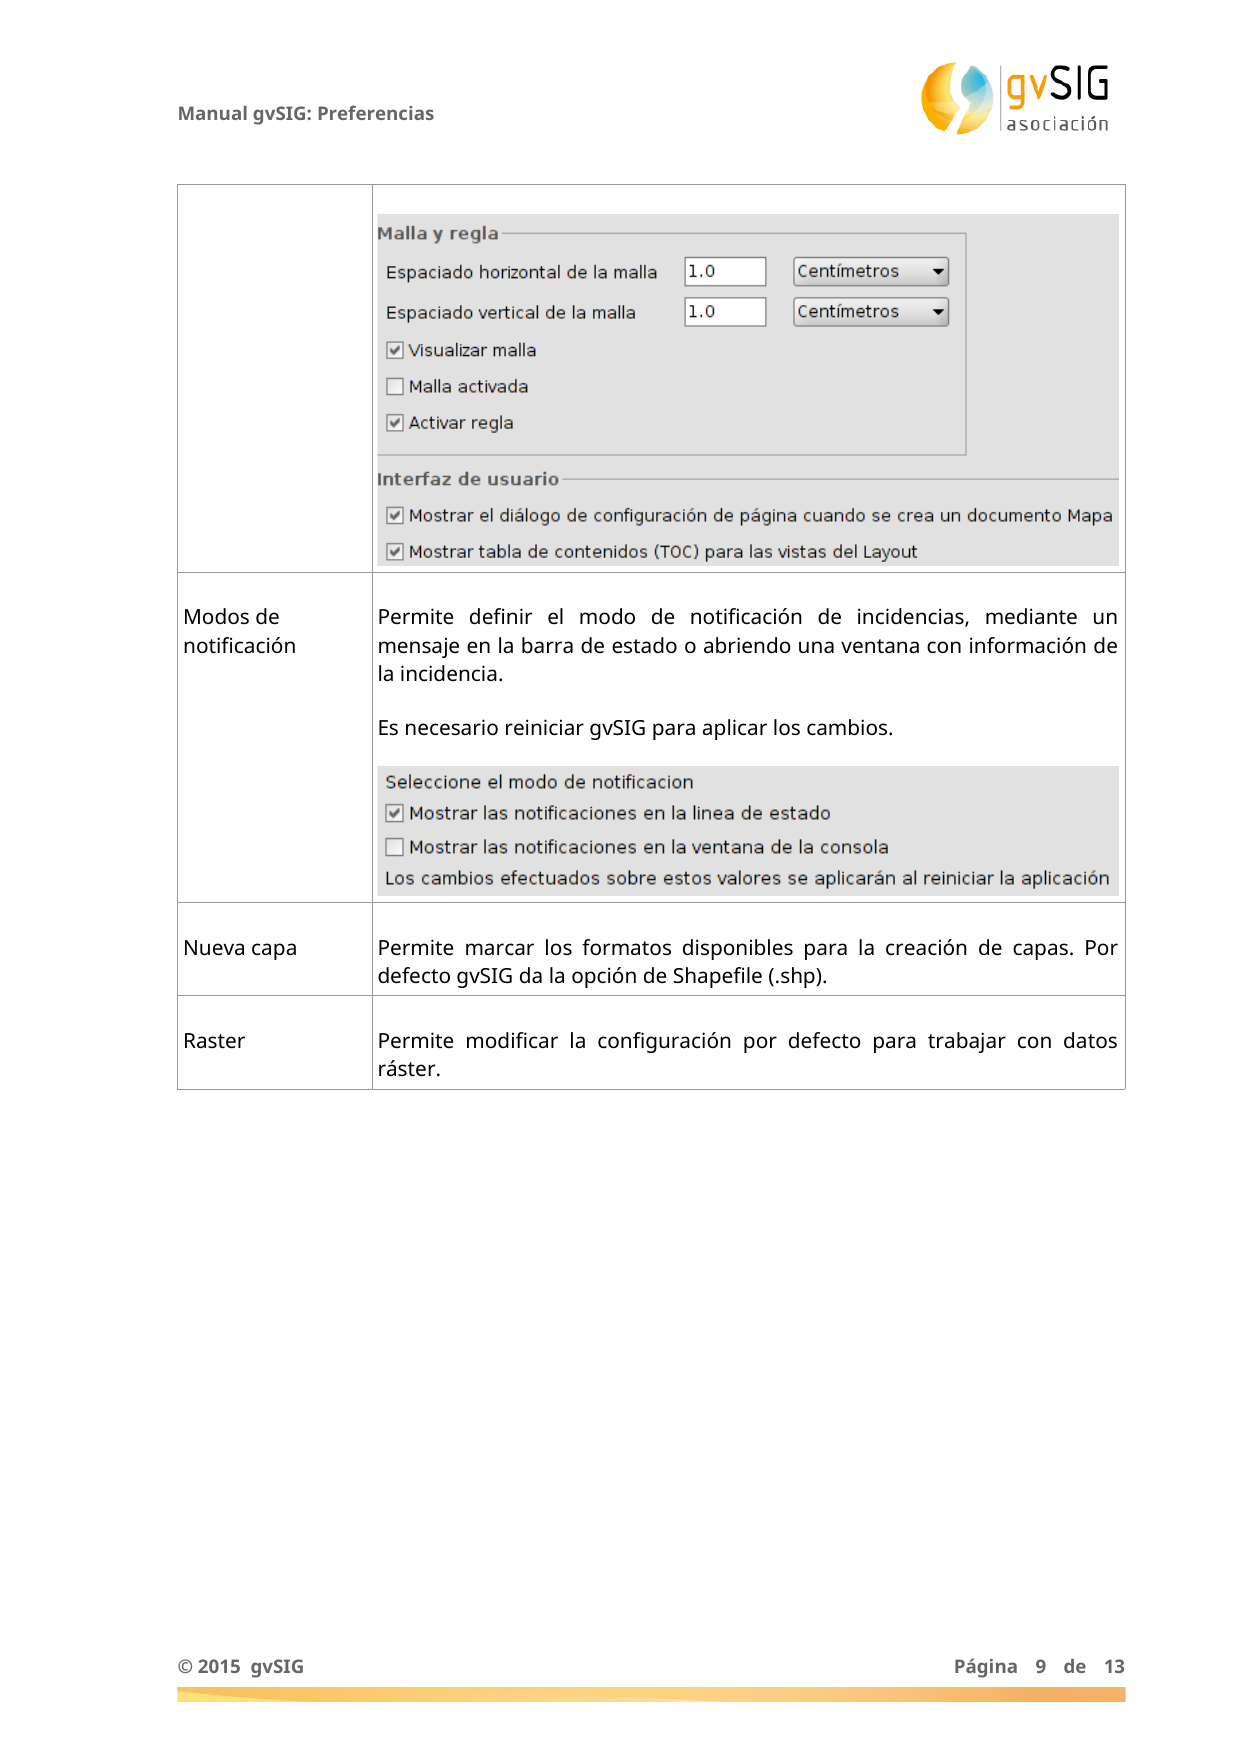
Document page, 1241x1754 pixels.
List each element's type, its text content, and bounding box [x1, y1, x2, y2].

table_cell [178, 185, 372, 572]
picture [177, 1687, 1126, 1702]
table_cell Permite definir el modo de notificación de incidencias, mediante un mensaje en la barra de estado o abriendo una ventana con información de la incidencia. Es necesario reiniciar gvSIG para aplicar los cambios. [373, 573, 1125, 902]
table_cell Raster [178, 996, 372, 1089]
picture [377, 766, 1119, 896]
table_cell Modos de notificación [178, 573, 372, 902]
table_cell Permite modificar la configuración por defecto para trabajar con datos ráster. [373, 996, 1125, 1089]
table_cell Permite marcar los formatos disponibles para la creación de capas. Por defecto gvSIG da la opción de Shapefile (.shp). [373, 903, 1125, 995]
picture [902, 47, 1122, 148]
picture [377, 214, 1119, 566]
table_cell Nueva capa [178, 903, 372, 995]
table_cell [373, 185, 1125, 572]
